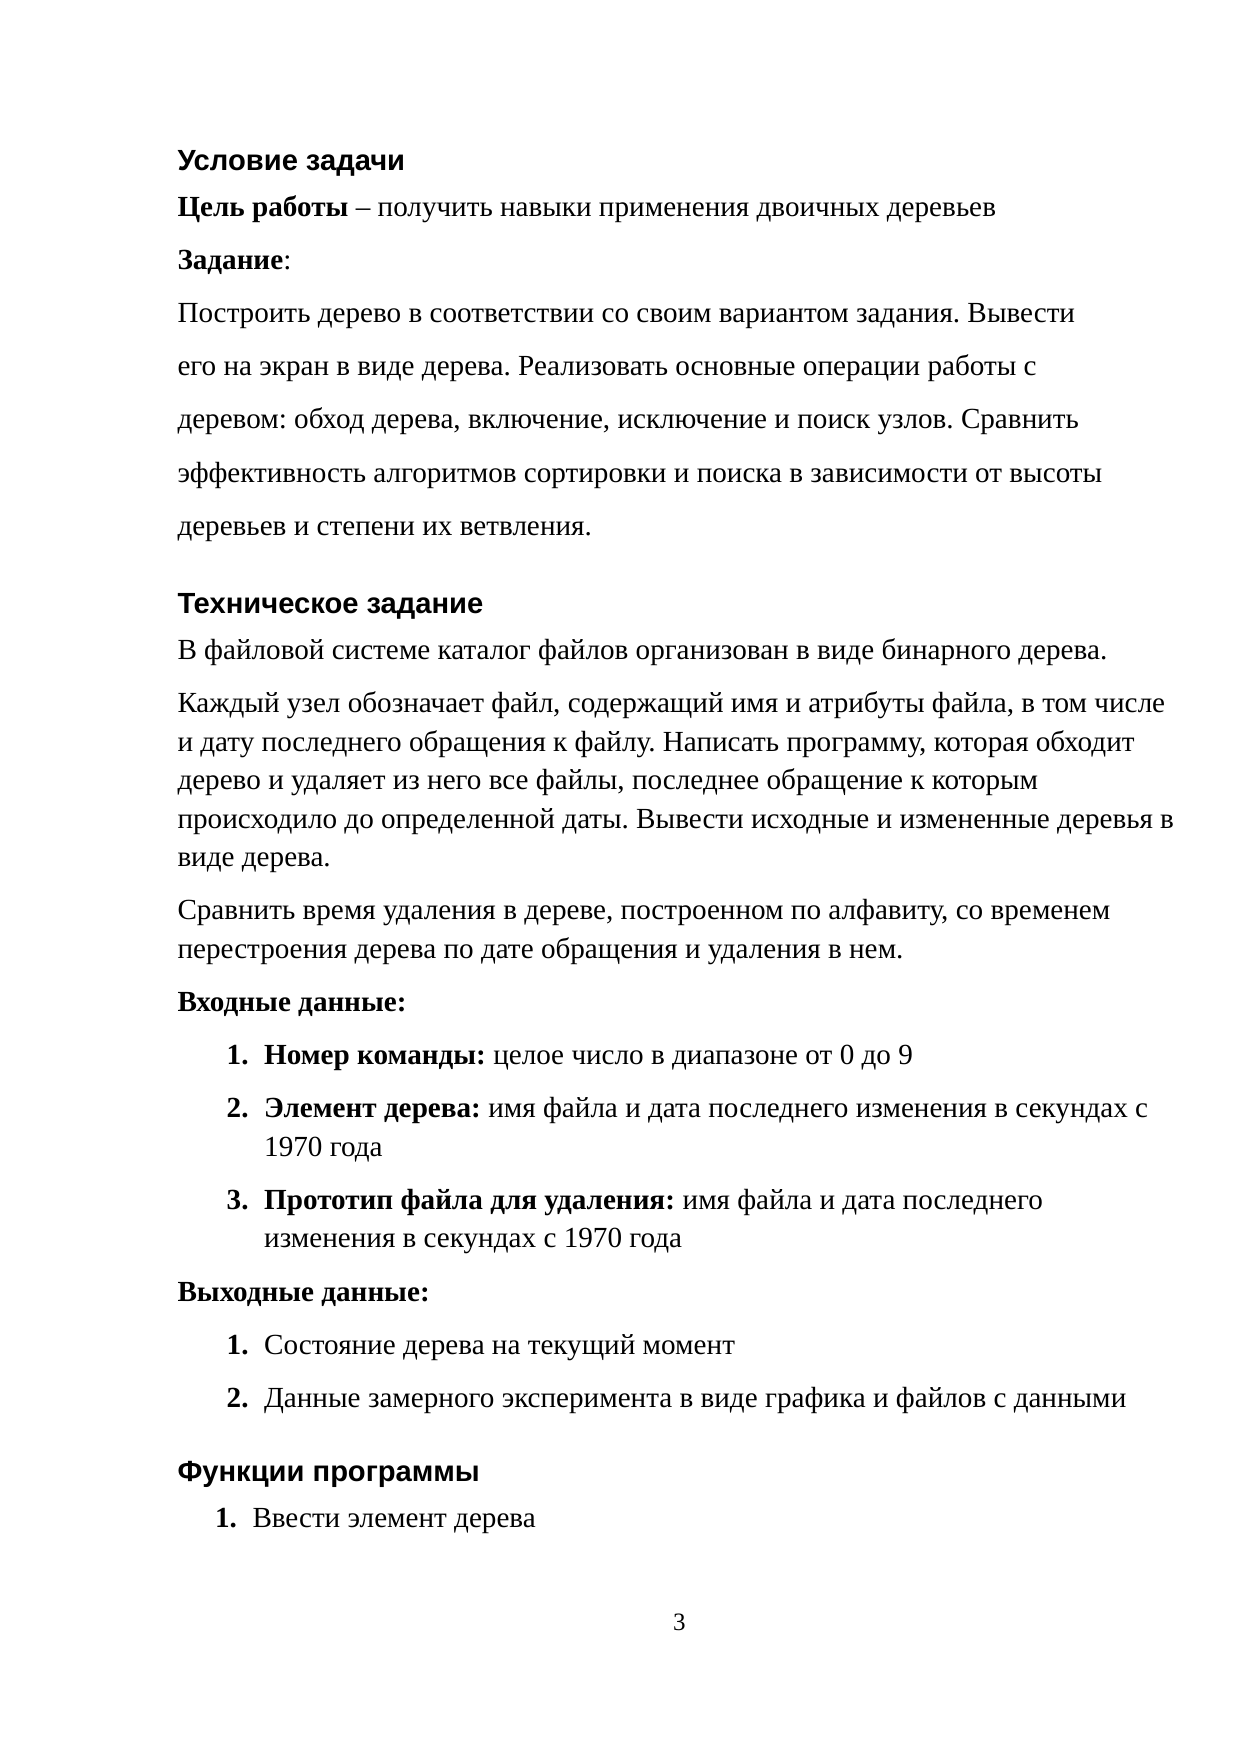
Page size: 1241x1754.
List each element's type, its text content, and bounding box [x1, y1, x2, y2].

text Выходные данные: [177, 1274, 1181, 1307]
text деревом: обход дерева, включение, исключение и поиск узлов. Сравнить [177, 402, 1181, 435]
text Входные данные: [177, 984, 1181, 1018]
subtitle Функции программы [177, 1454, 1181, 1487]
text Каждый узел обозначает файл, содержащий имя и атрибуты файла, в том числе и дату последнего обращения к файлу. Написать программу, которая обходит дерево и удаляет из него все файлы, последнее обращение к которым происходило до определенной даты. Вывести исходные и измененные деревья в виде дерева. [177, 685, 1181, 873]
text Построить дерево в соответствии со своим вариантом задания. Вывести [177, 295, 1181, 329]
text его на экран в виде дерева. Реализовать основные операции работы с [177, 348, 1181, 382]
text деревьев и степени их ветвления. [177, 508, 1181, 541]
text В файловой системе каталог файлов организован в виде бинарного дерева. [177, 632, 1181, 666]
list Элемент дерева: имя файла и дата последнего изменения в секундах с 1970 года [226, 1090, 1181, 1162]
list Данные замерного эксперимента в виде графика и файлов с данными [226, 1380, 1181, 1413]
text Сравнить время удаления в дереве, построенном по алфавиту, со временем перестроения дерева по дате обращения и удаления в нем. [177, 892, 1181, 964]
text эффективность алгоритмов сортировки и поиска в зависимости от высоты [177, 455, 1181, 488]
list Ввести элемент дерева [215, 1500, 1181, 1533]
list Прототип файла для удаления: имя файла и дата последнего изменения в секундах с 1970 года [226, 1182, 1181, 1254]
text Цель работы – получить навыки применения двоичных деревьев [177, 189, 1181, 223]
list Номер команды: целое число в диапазоне от 0 до 9 [226, 1037, 1181, 1071]
subtitle Техническое задание [177, 586, 1181, 619]
subtitle Условие задачи [177, 143, 1181, 177]
list Состояние дерева на текущий момент [226, 1327, 1181, 1360]
text Задание: [177, 242, 1181, 276]
